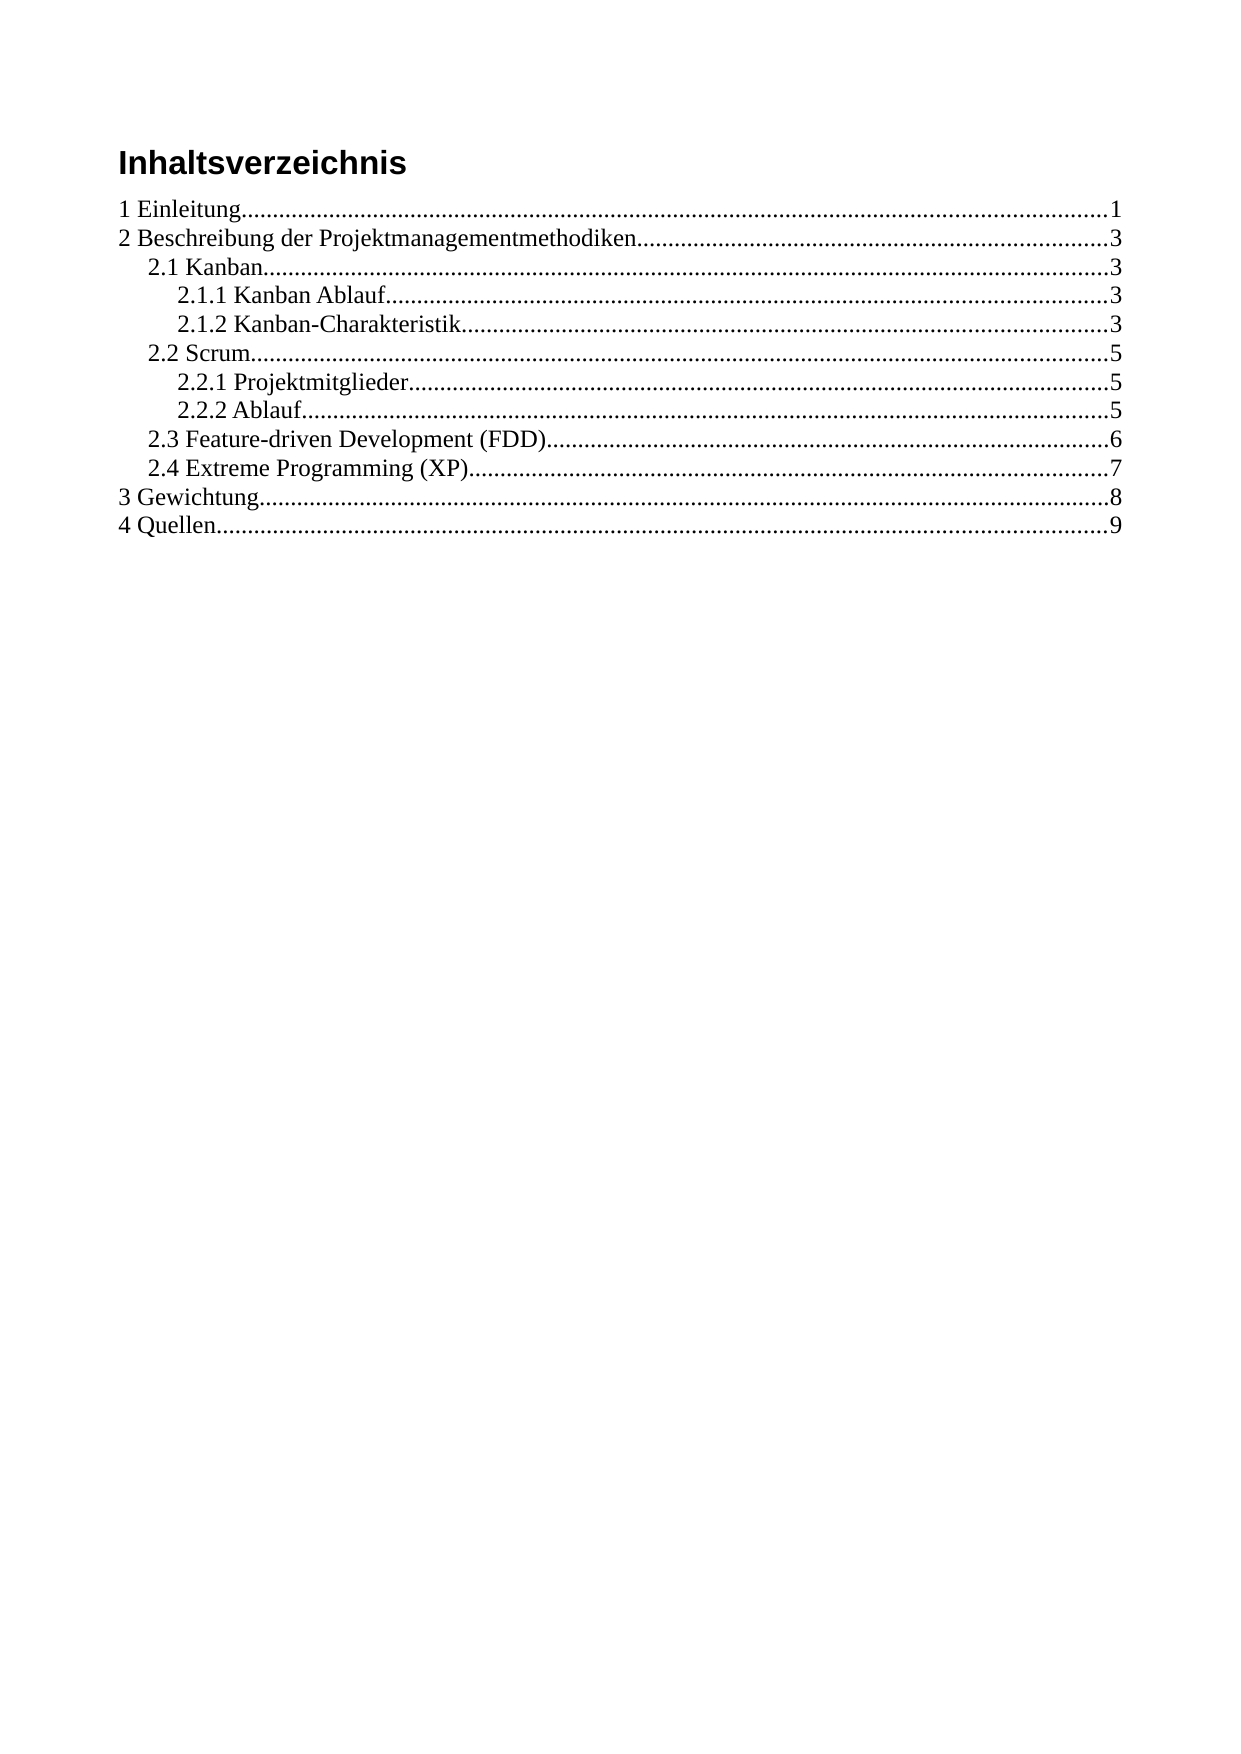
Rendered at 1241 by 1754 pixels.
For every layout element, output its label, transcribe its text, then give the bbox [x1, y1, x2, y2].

text 3 Gewichtung 8 [118, 482, 1122, 510]
text 2.4 Extreme Programming (XP) 7 [148, 453, 1122, 482]
text 2.2.2 Ablauf 5 [177, 395, 1122, 424]
text 2.2.1 Projektmitglieder 5 [177, 367, 1122, 395]
text 2.1.2 Kanban-Charakteristik 3 [177, 309, 1122, 338]
text 4 Quellen 9 [118, 510, 1122, 539]
subtitle Inhaltsverzeichnis [118, 143, 1122, 182]
text 2 Beschreibung der Projektmanagementmethodiken 3 [118, 223, 1122, 252]
text 2.1.1 Kanban Ablauf 3 [177, 280, 1122, 309]
text 2.2 Scrum 5 [148, 338, 1122, 367]
text 2.1 Kanban 3 [148, 252, 1122, 280]
text 2.3 Feature-driven Development (FDD) 6 [148, 424, 1122, 453]
text 1 Einleitung 1 [118, 194, 1122, 223]
